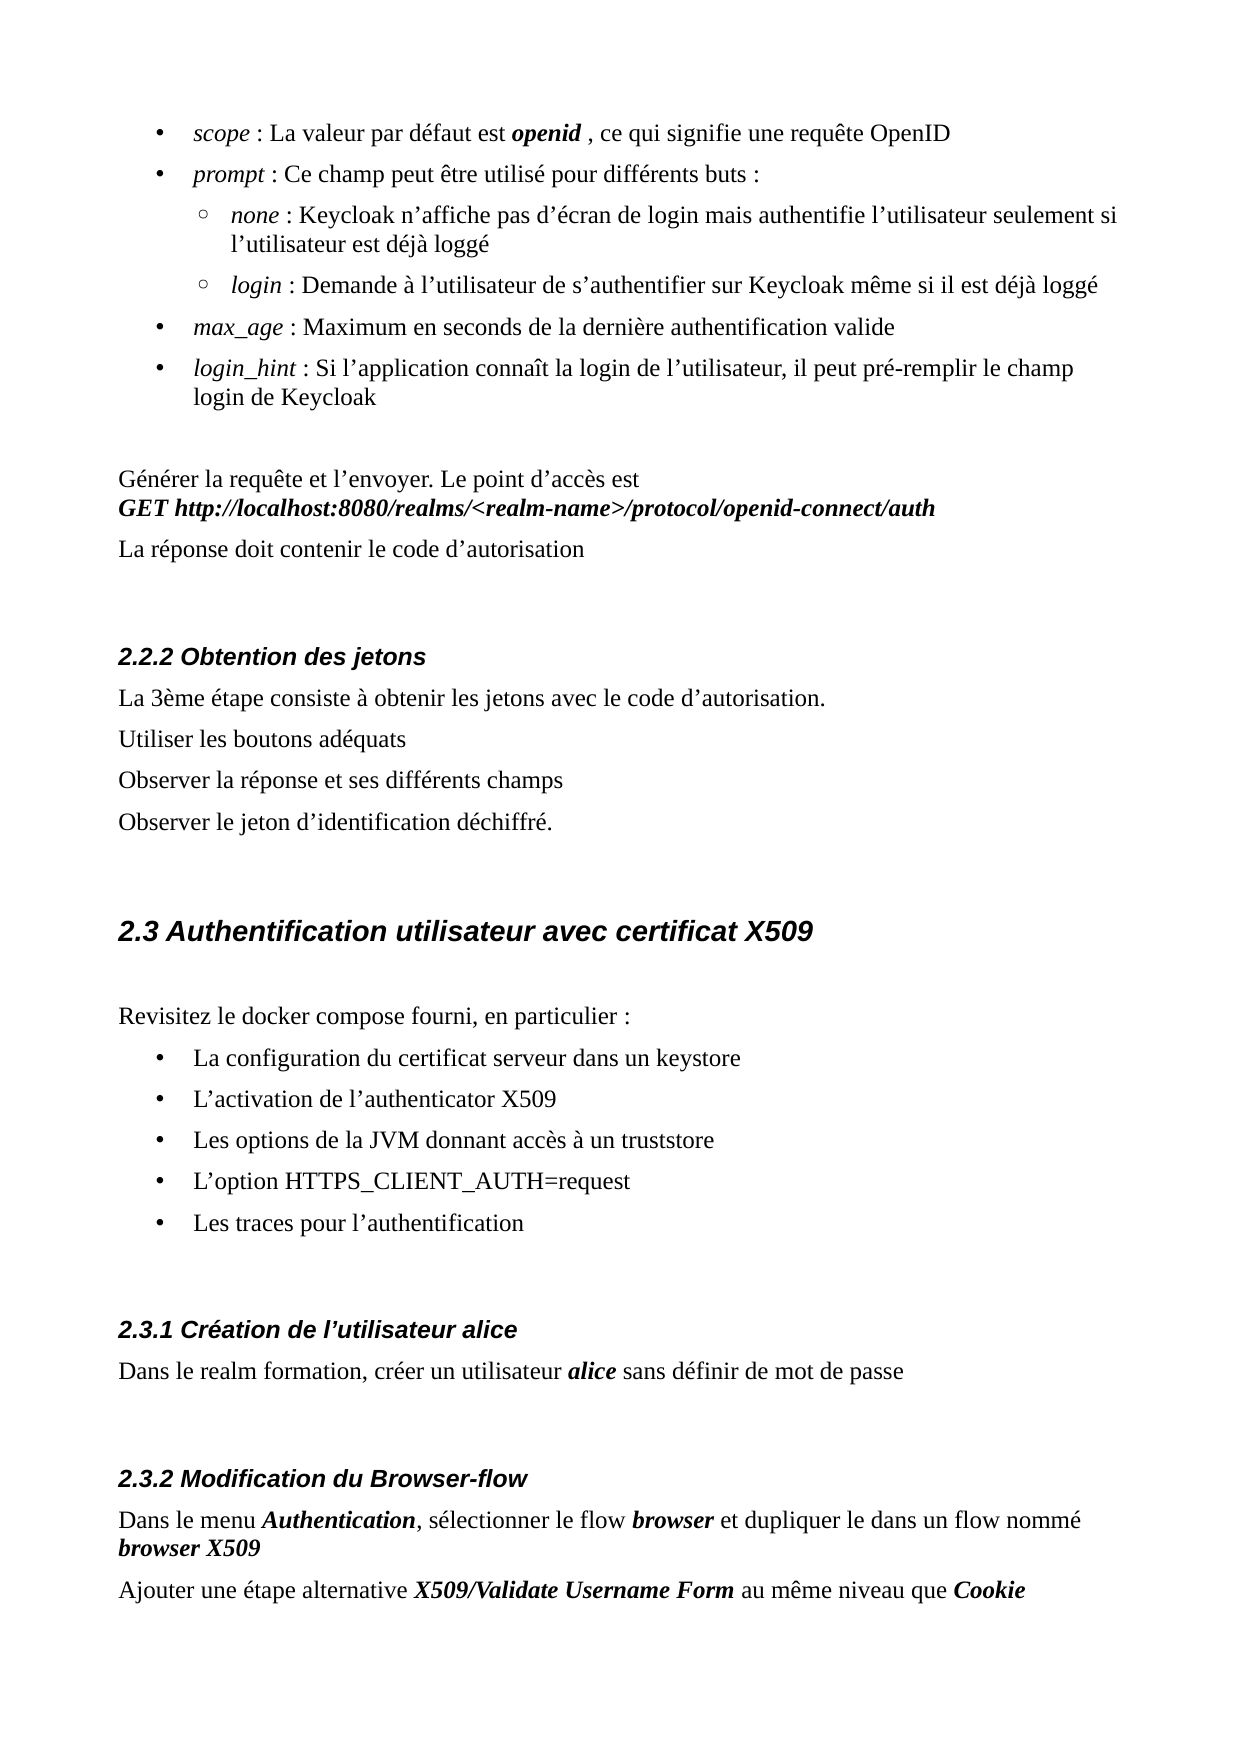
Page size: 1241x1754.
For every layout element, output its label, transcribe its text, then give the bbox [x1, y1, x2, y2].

list L’activation de l’authenticator X509 [156, 1084, 1122, 1113]
list L’option HTTPS_CLIENT_AUTH=request [156, 1166, 1122, 1195]
list scope : La valeur par défaut est openid , ce qui signifie une requête OpenID [156, 118, 1122, 147]
text La 3ème étape consiste à obtenir les jetons avec le code d’autorisation. [118, 683, 1122, 712]
text Observer la réponse et ses différents champs [118, 765, 1122, 794]
list max_age : Maximum en seconds de la dernière authentification valide [156, 312, 1122, 341]
text La réponse doit contenir le code d’autorisation [118, 534, 1122, 563]
subtitle 2.3.2 Modification du Browser-flow [118, 1464, 1122, 1492]
text Dans le menu Authentication, sélectionner le flow browser et dupliquer le dans un flow nommé browser X509 [118, 1505, 1122, 1562]
text Générer la requête et l’envoyer. Le point d’accès est GET http://localhost:8080/realms/<realm-name>/protocol/openid-connect/auth [118, 464, 1122, 522]
subtitle 2.3 Authentification utilisateur avec certificat X509 [118, 914, 1122, 948]
text Observer le jeton d’identification déchiffré. [118, 807, 1122, 835]
list Les options de la JVM donnant accès à un truststore [156, 1125, 1122, 1154]
list Les traces pour l’authentification [156, 1208, 1122, 1236]
text Utiliser les boutons adéquats [118, 724, 1122, 753]
text Revisitez le docker compose fourni, en particulier : [118, 1001, 1122, 1030]
list login : Demande à l’utilisateur de s’authentifier sur Keycloak même si il est déjà loggé [193, 271, 1122, 299]
list La configuration du certificat serveur dans un keystore [156, 1043, 1122, 1071]
subtitle 2.3.1 Création de l’utilisateur alice [118, 1315, 1122, 1344]
list prompt : Ce champ peut être utilisé pour différents buts : [156, 159, 1122, 188]
text Dans le realm formation, créer un utilisateur alice sans définir de mot de passe [118, 1356, 1122, 1385]
list login_hint : Si l’application connaît la login de l’utilisateur, il peut pré-remplir le champ login de Keycloak [156, 353, 1122, 411]
list none : Keycloak n’affiche pas d’écran de login mais authentifie l’utilisateur seulement si l’utilisateur est déjà loggé [193, 201, 1122, 258]
text Ajouter une étape alternative X509/Validate Username Form au même niveau que Cookie [118, 1575, 1122, 1603]
subtitle 2.2.2 Obtention des jetons [118, 642, 1122, 670]
